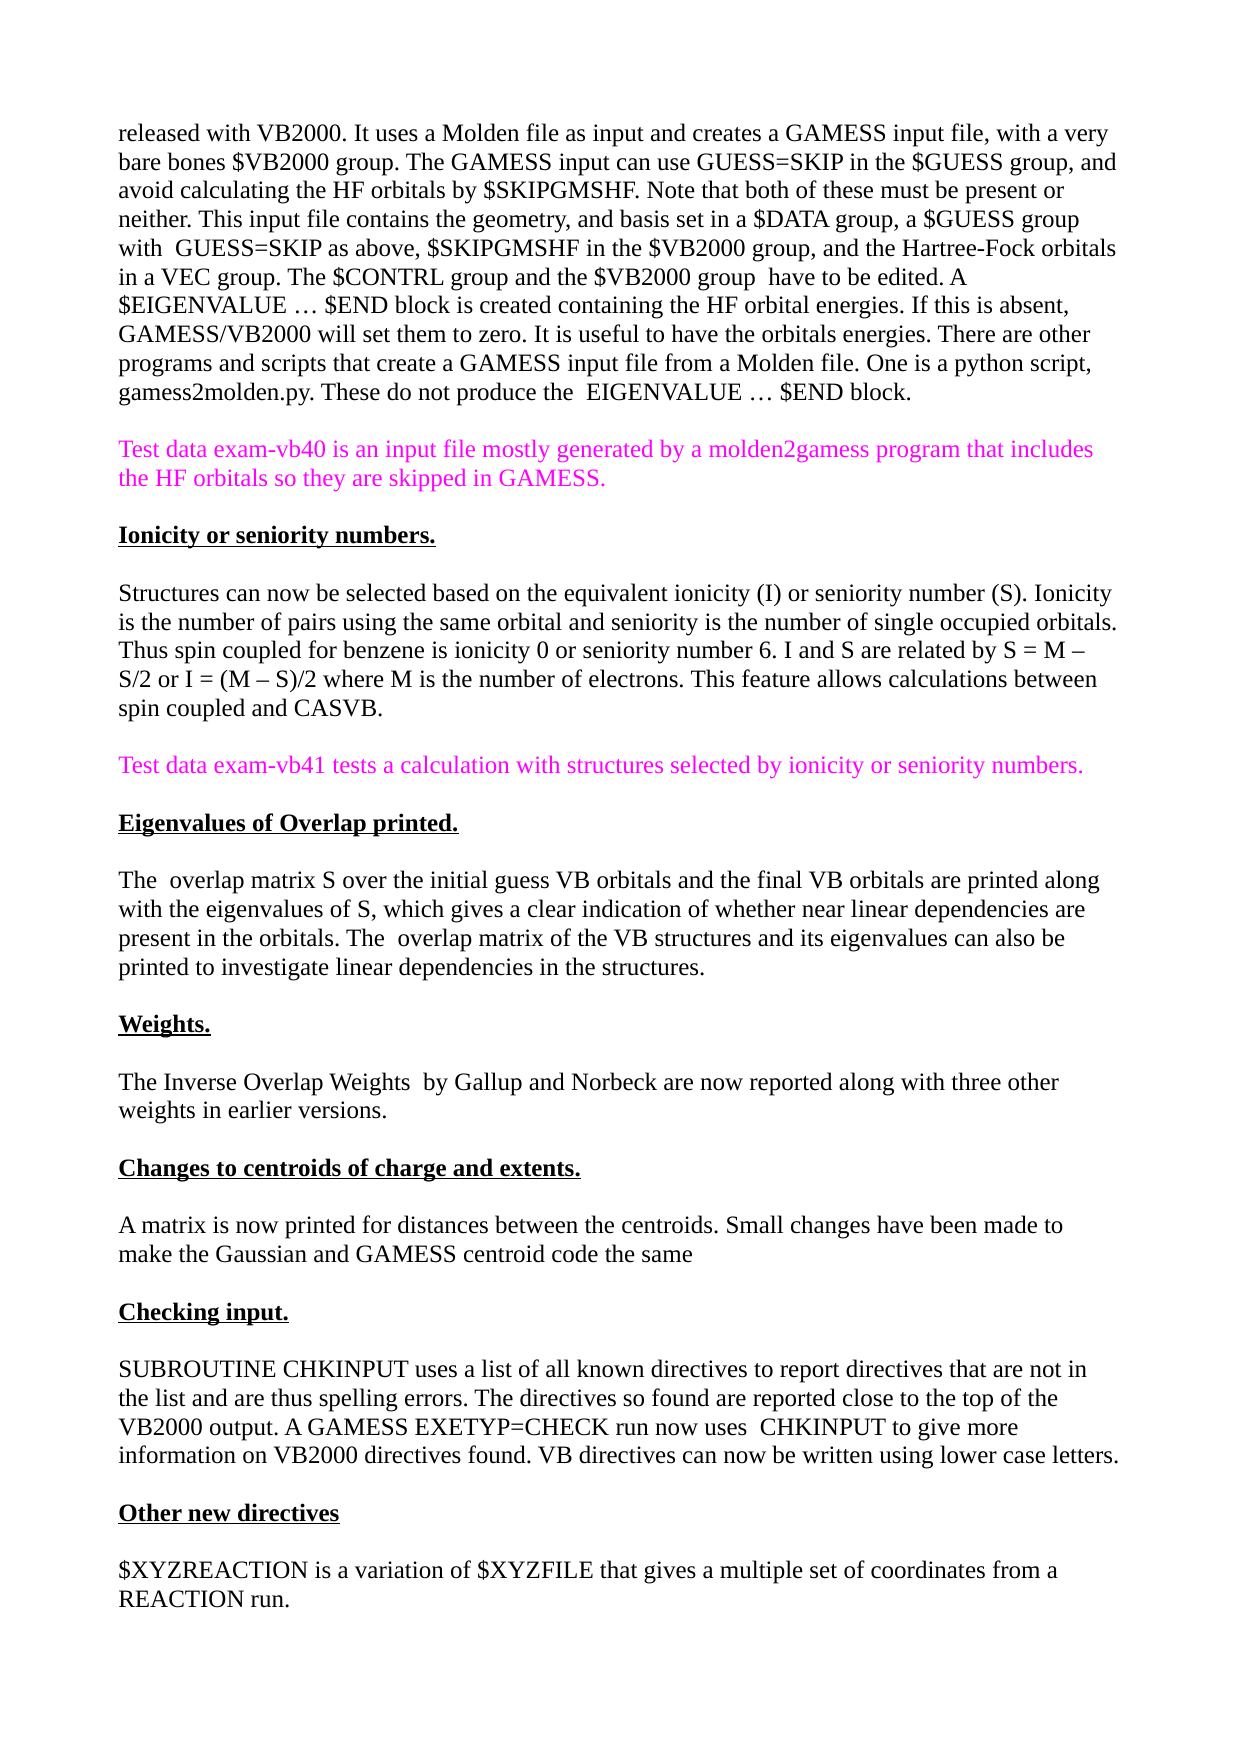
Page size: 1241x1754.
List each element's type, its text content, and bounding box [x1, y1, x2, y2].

text $XYZREACTION is a variation of $XYZFILE that gives a multiple set of coordinates from a REACTION run. [118, 1556, 1122, 1613]
text Test data exam-vb41 tests a calculation with structures selected by ionicity or seniority numbers. [118, 751, 1122, 779]
text SUBROUTINE CHKINPUT uses a list of all known directives to report directives that are not in the list and are thus spelling errors. The directives so found are reported close to the top of the VB2000 output. A GAMESS EXETYP=CHECK run now uses CHKINPUT to give more information on VB2000 directives found. VB directives can now be written using lower case letters. [118, 1354, 1122, 1469]
text Other new directives [118, 1498, 1122, 1527]
text The overlap matrix S over the initial guess VB orbitals and the final VB orbitals are printed along with the eigenvalues of S, which gives a clear indication of whether near linear dependencies are present in the orbitals. The overlap matrix of the VB structures and its eigenvalues can also be printed to investigate linear dependencies in the structures. [118, 866, 1122, 981]
text released with VB2000. It uses a Molden file as input and creates a GAMESS input file, with a very bare bones $VB2000 group. The GAMESS input can use GUESS=SKIP in the $GUESS group, and avoid calculating the HF orbitals by $SKIPGMSHF. Note that both of these must be present or neither. This input file contains the geometry, and basis set in a $DATA group, a $GUESS group with GUESS=SKIP as above, $SKIPGMSHF in the $VB2000 group, and the Hartree-Fock orbitals in a VEC group. The $CONTRL group and the $VB2000 group have to be edited. A $EIGENVALUE … $END block is created containing the HF orbital energies. If this is absent, GAMESS/VB2000 will set them to zero. It is useful to have the orbitals energies. There are other programs and scripts that create a GAMESS input file from a Molden file. One is a python script, gamess2molden.py. These do not produce the EIGENVALUE … $END block. [118, 118, 1122, 406]
text Test data exam-vb40 is an input file mostly generated by a molden2gamess program that includes the HF orbitals so they are skipped in GAMESS. [118, 434, 1122, 492]
text Eigenvalues of Overlap printed. [118, 808, 1122, 837]
text Changes to centroids of charge and extents. [118, 1153, 1122, 1182]
text Structures can now be selected based on the equivalent ionicity (I) or seniority number (S). Ionicity is the number of pairs using the same orbital and seniority is the number of single occupied orbitals. Thus spin coupled for benzene is ionicity 0 or seniority number 6. I and S are related by S = M – S/2 or I = (M – S)/2 where M is the number of electrons. This feature allows calculations between spin coupled and CASVB. [118, 578, 1122, 722]
text Weights. [118, 1009, 1122, 1038]
text A matrix is now printed for distances between the centroids. Small changes have been made to make the Gaussian and GAMESS centroid code the same [118, 1211, 1122, 1268]
text Ionicity or seniority numbers. [118, 521, 1122, 549]
text The Inverse Overlap Weights by Gallup and Norbeck are now reported along with three other weights in earlier versions. [118, 1067, 1122, 1124]
text Checking input. [118, 1297, 1122, 1326]
